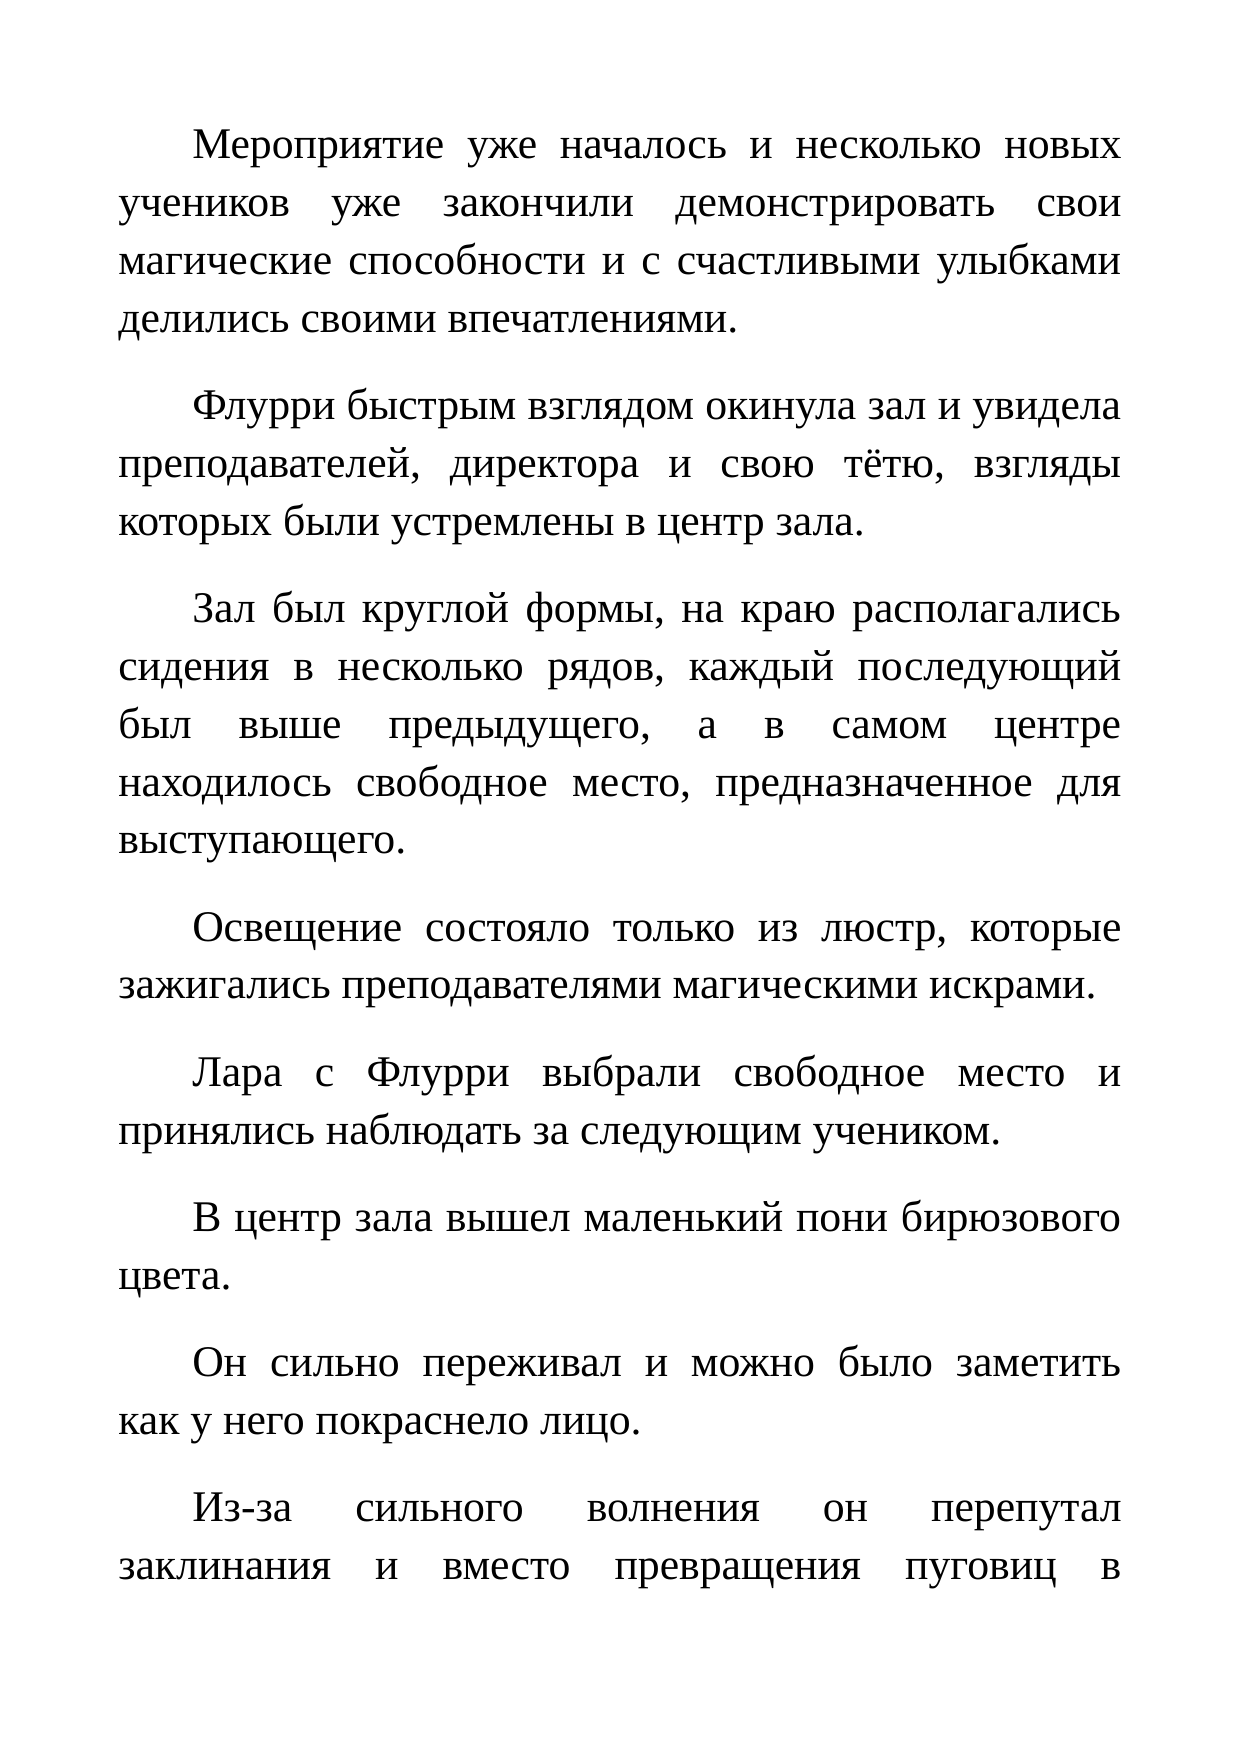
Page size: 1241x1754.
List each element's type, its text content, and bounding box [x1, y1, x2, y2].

text Из-за сильного волнения он перепутал заклинания и вместо превращения пуговиц в [118, 1481, 1122, 1589]
text Флурри быстрым взглядом окинула зал и увидела преподавателей, директора и свою тётю, взгляды которых были устремлены в центр зала. [118, 379, 1122, 545]
text Он сильно переживал и можно было заметить как у него покраснело лицо. [118, 1336, 1122, 1444]
text Мероприятие уже началось и несколько новых учеников уже закончили демонстрировать свои магические способности и с счастливыми улыбками делились своими впечатлениями. [118, 118, 1122, 342]
text Освещение состояло только из люстр, которые зажигались преподавателями магическими искрами. [118, 900, 1122, 1008]
text Зал был круглой формы, на краю располагались сидения в несколько рядов, каждый последующий был выше предыдущего, а в самом центре находилось свободное место, предназначенное для выступающего. [118, 582, 1122, 863]
text Лара с Флурри выбрали свободное место и принялись наблюдать за следующим учеником. [118, 1045, 1122, 1153]
text В центр зала вышел маленький пони бирюзового цвета. [118, 1191, 1122, 1299]
